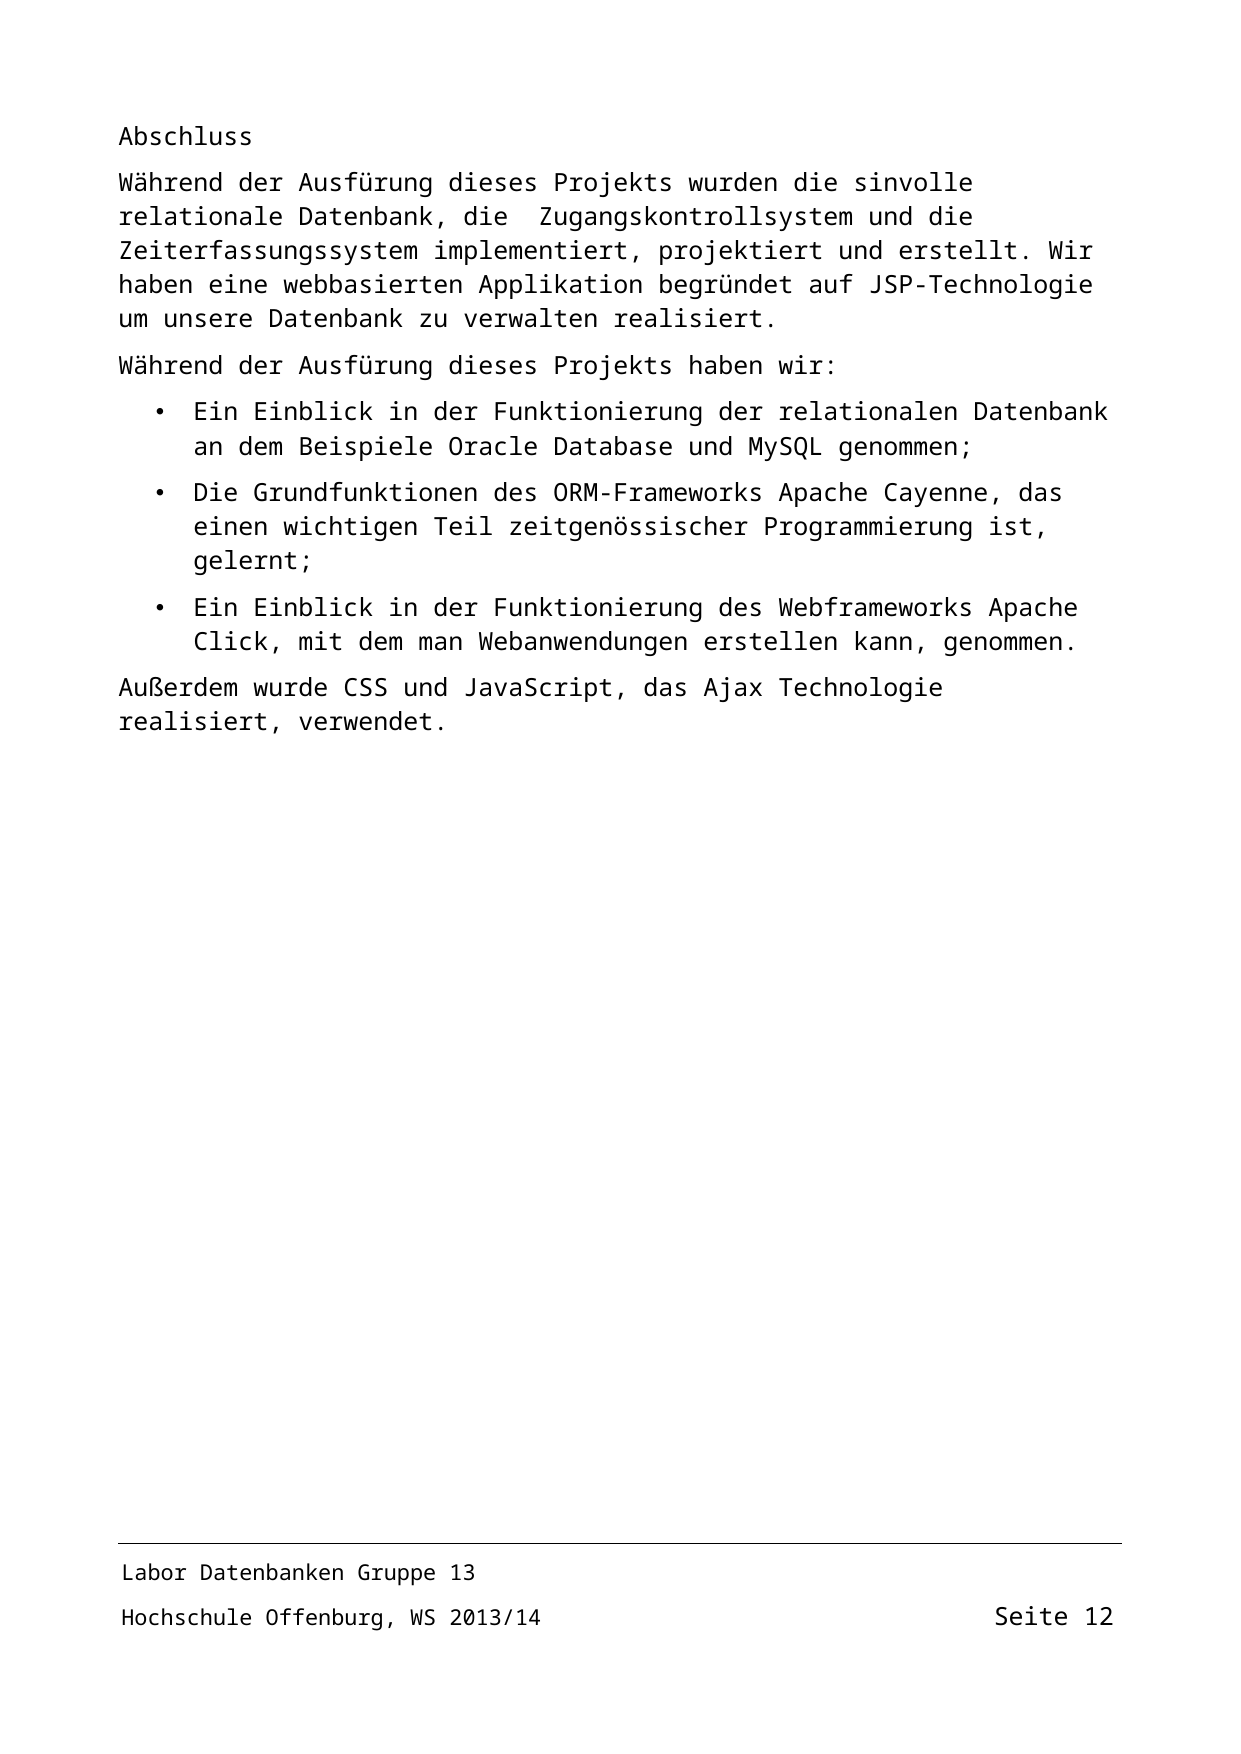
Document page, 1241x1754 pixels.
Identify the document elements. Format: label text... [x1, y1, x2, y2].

list Die Grundfunktionen des ORM-Frameworks Apache Cayenne, das einen wichtigen Teil zeitgenössischer Programmierung ist, gelernt; [156, 475, 1122, 577]
list Ein Einblick in der Funktionierung des Webframeworks Apache Click, mit dem man Webanwendungen erstellen kann, genommen. [156, 589, 1122, 657]
list Ein Einblick in der Funktionierung der relationalen Datenbank an dem Beispiele Oracle Database und MySQL genommen; [156, 394, 1122, 462]
text Während der Ausfürung dieses Projekts haben wir: [118, 347, 1122, 382]
text Außerdem wurde CSS und JavaScript, das Ajax Technologie realisiert, verwendet. [118, 670, 1122, 738]
text Während der Ausfürung dieses Projekts wurden die sinvolle relationale Datenbank, die Zugangskontrollsystem und die Zeiterfassungssystem implementiert, projektiert und erstellt. Wir haben eine webbasierten Applikation begründet auf JSP-Technologie um unsere Datenbank zu verwalten realisiert. [118, 165, 1122, 335]
